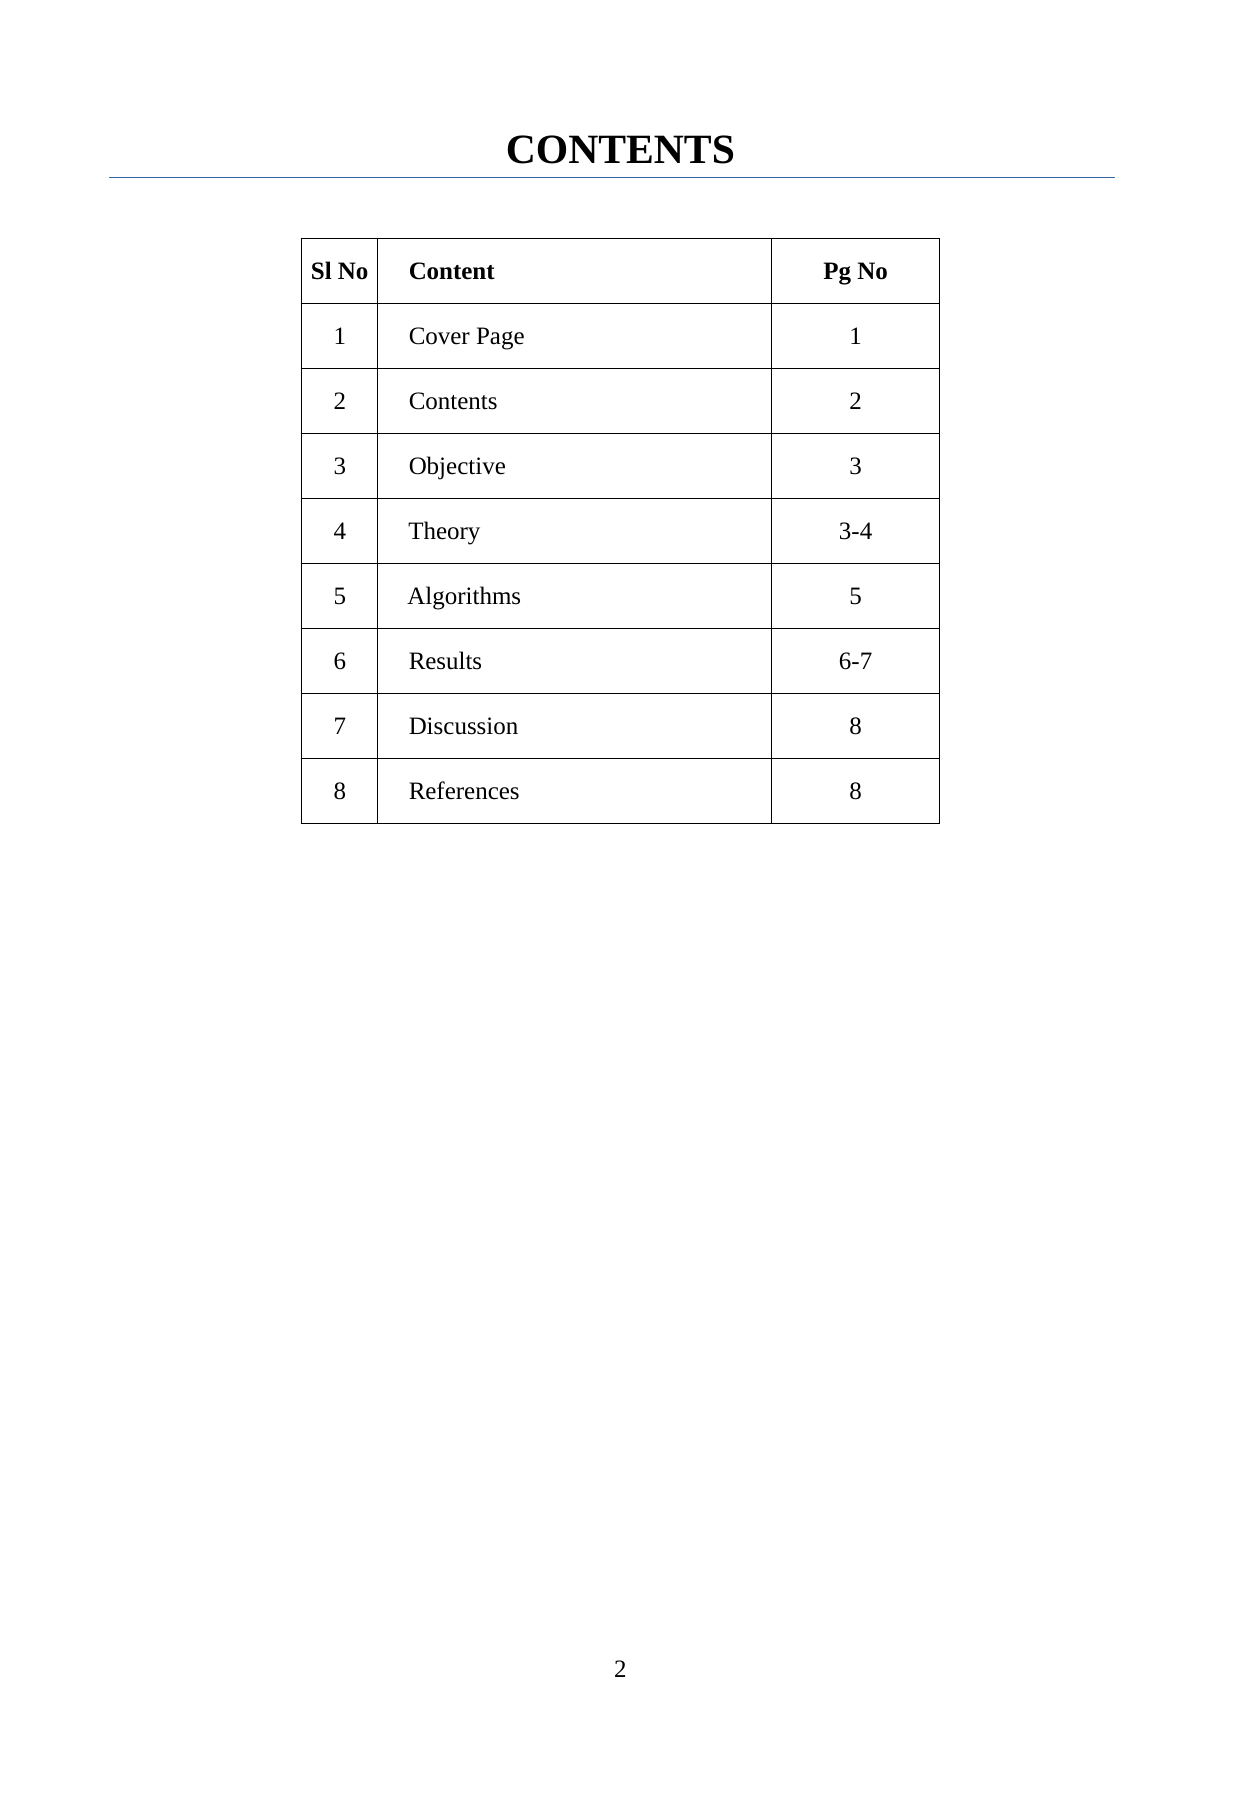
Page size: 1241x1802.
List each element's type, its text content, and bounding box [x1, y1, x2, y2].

table_cell 3-4 [772, 499, 939, 563]
table_cell 8 [302, 759, 377, 823]
table_cell Algorithms [378, 564, 771, 628]
table_header Content [378, 239, 771, 303]
table_cell Cover Page [378, 304, 771, 368]
table_cell 5 [772, 564, 939, 628]
table_cell 2 [302, 369, 377, 433]
table_cell 6 [302, 629, 377, 693]
table_cell 3 [302, 434, 377, 498]
table_cell Theory [378, 499, 771, 563]
table_cell 7 [302, 694, 377, 758]
table_cell 1 [772, 304, 939, 368]
table_cell 6-7 [772, 629, 939, 693]
table_cell Results [378, 629, 771, 693]
table_cell 8 [772, 694, 939, 758]
table_cell 1 [302, 304, 377, 368]
text CONTENTS [118, 124, 1122, 172]
table_cell 5 [302, 564, 377, 628]
table_cell 8 [772, 759, 939, 823]
table_cell Objective [378, 434, 771, 498]
table_header Pg No [772, 239, 939, 303]
table_cell References [378, 759, 771, 823]
table_cell Discussion [378, 694, 771, 758]
table_header Sl No [302, 239, 377, 303]
table_cell Contents [378, 369, 771, 433]
table_cell 2 [772, 369, 939, 433]
table_cell 4 [302, 499, 377, 563]
table_cell 3 [772, 434, 939, 498]
